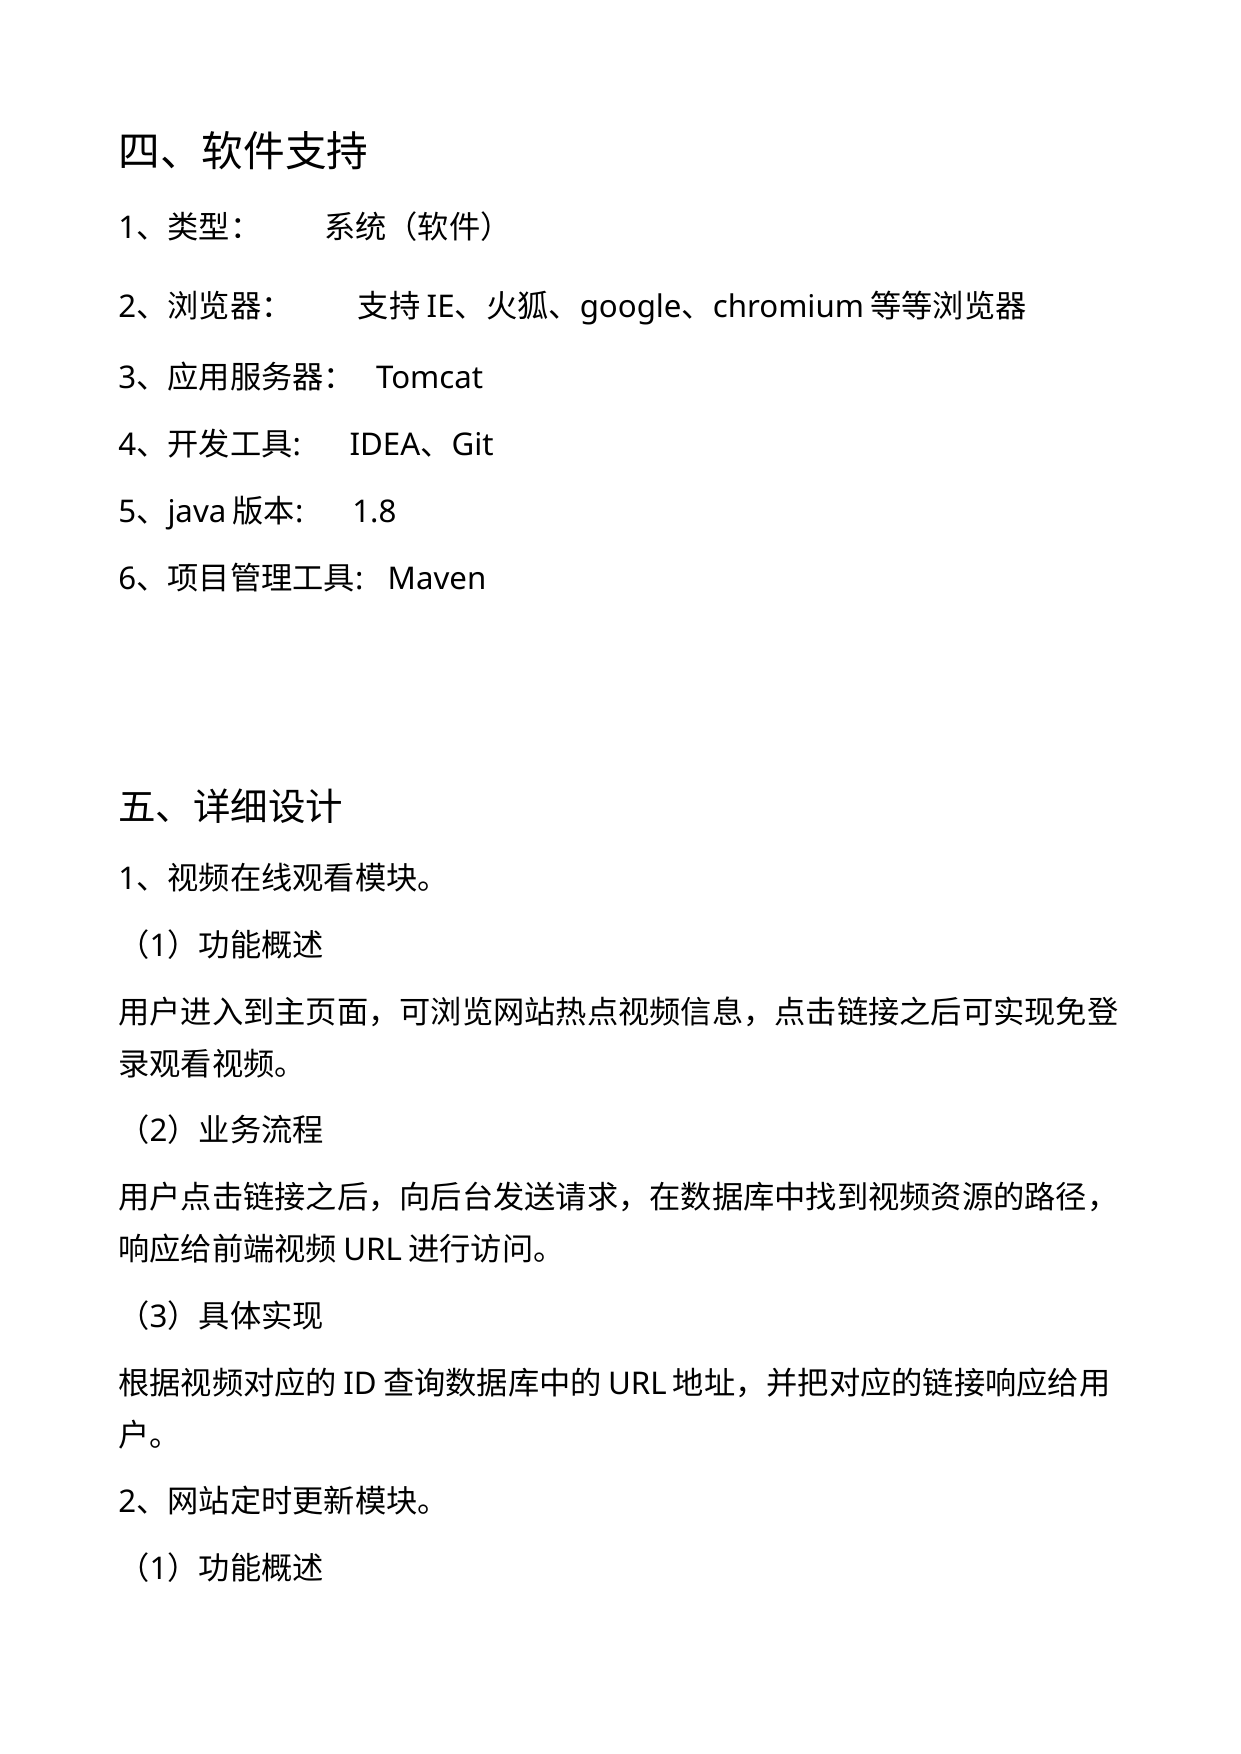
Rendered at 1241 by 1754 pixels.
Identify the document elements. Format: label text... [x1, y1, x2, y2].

text 2、网站定时更新模块。 [118, 1477, 1122, 1522]
text （3）具体实现 [118, 1291, 1122, 1337]
text 五、详细设计 [118, 777, 1122, 831]
text 用户点击链接之后，向后台发送请求，在数据库中找到视频资源的路径，响应给前端视频URL进行访问。 [118, 1172, 1122, 1270]
text 3、应用服务器： Tomcat [118, 353, 1122, 398]
text 5、java版本: 1.8 [118, 486, 1122, 532]
text 四、软件支持 [118, 118, 1122, 178]
text 6、项目管理工具: Maven [118, 553, 1122, 598]
text 1、视频在线观看模块。 [118, 853, 1122, 899]
text 2、浏览器： 支持IE、火狐、google、chromium等等浏览器 [118, 269, 1122, 329]
text 根据视频对应的ID查询数据库中的URL地址，并把对应的链接响应给用户。 [118, 1358, 1122, 1455]
text 4、开发工具: IDEA、Git [118, 419, 1122, 465]
text （1）功能概述 [118, 1543, 1122, 1589]
text 用户进入到主页面，可浏览网站热点视频信息，点击链接之后可实现免登录观看视频。 [118, 987, 1122, 1084]
text （1）功能概述 [118, 920, 1122, 966]
text （2）业务流程 [118, 1106, 1122, 1151]
text 1、类型： 系统（软件） [118, 202, 1122, 247]
